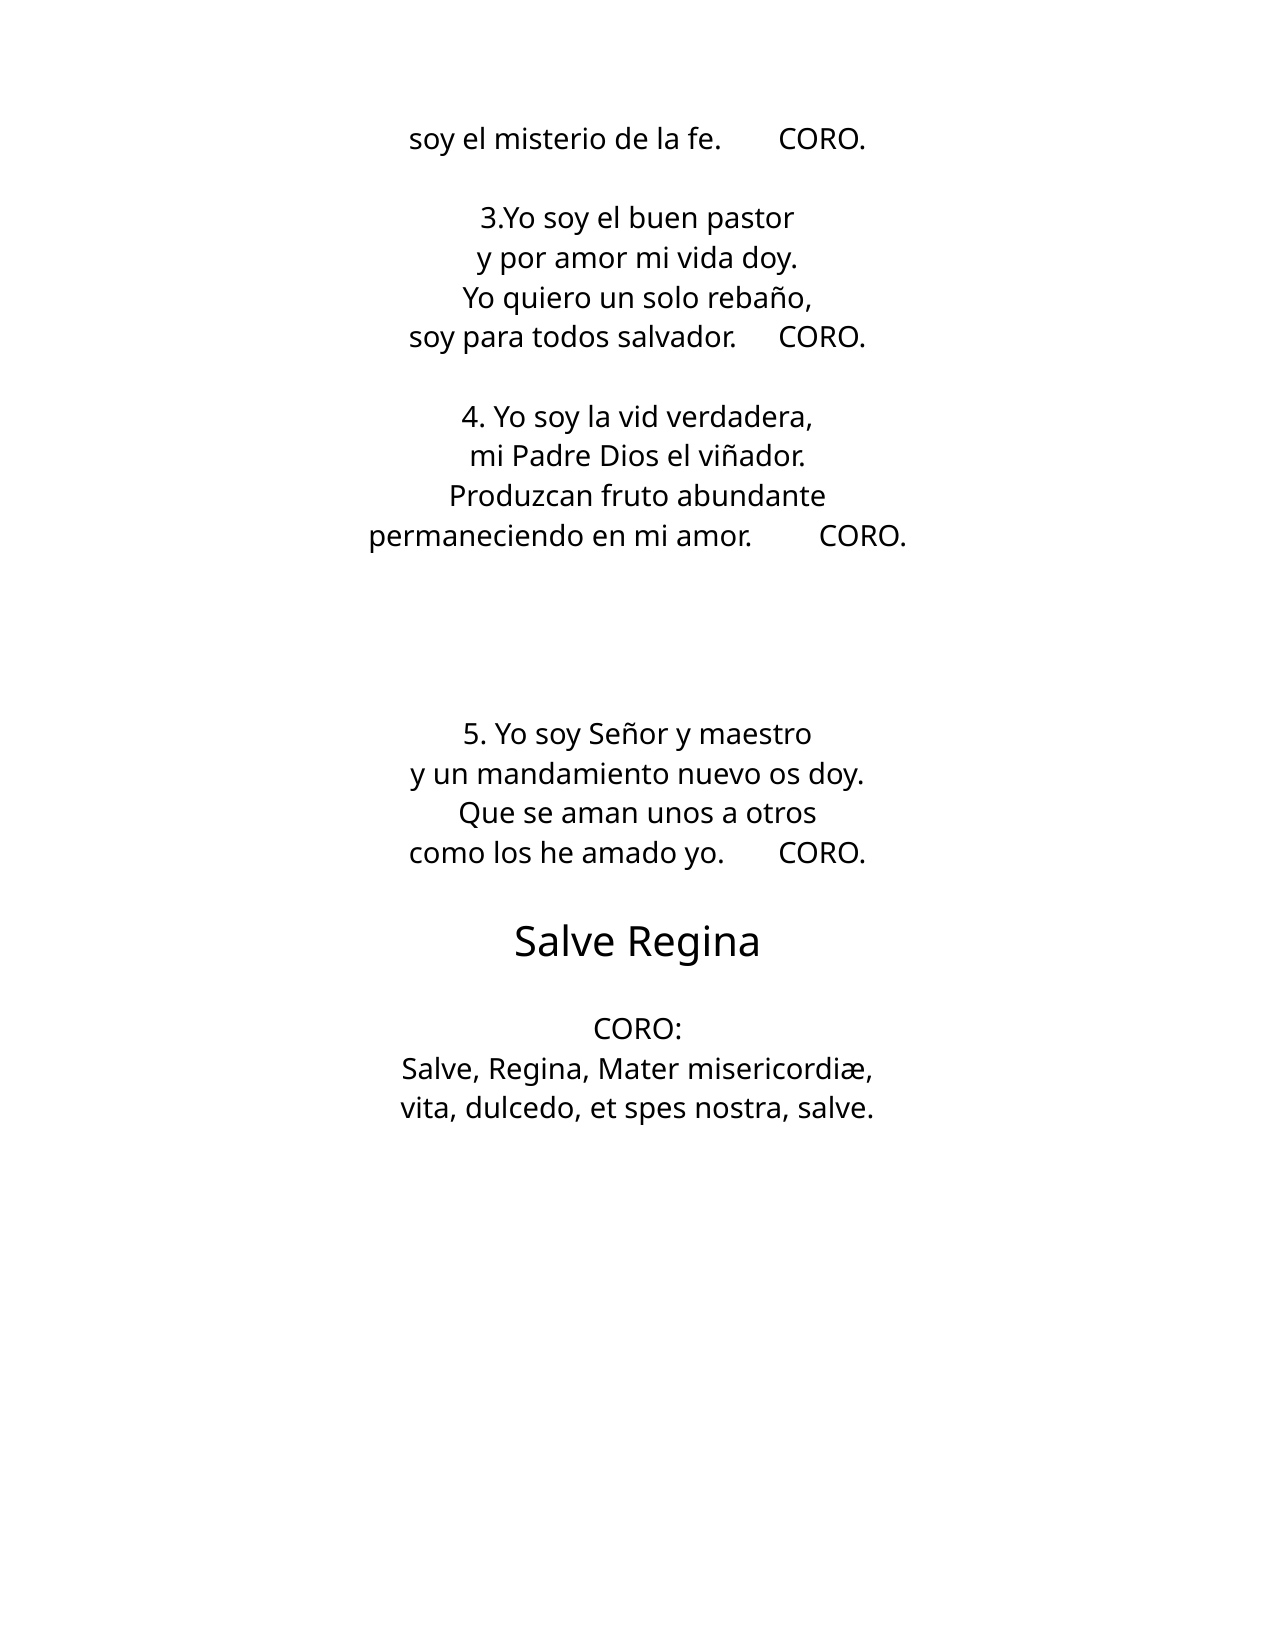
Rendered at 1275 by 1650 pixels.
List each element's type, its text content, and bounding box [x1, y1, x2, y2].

text CORO: [118, 1008, 1157, 1048]
text Produzcan fruto abundante [118, 475, 1157, 515]
text Salve Regina [118, 912, 1157, 969]
text como los he amado yo. CORO. [118, 832, 1157, 872]
text y un mandamiento nuevo os doy. [118, 753, 1157, 793]
text 4. Yo soy la vid verdadera, [118, 396, 1157, 436]
text Yo quiero un solo rebaño, [118, 277, 1157, 317]
text soy para todos salvador. CORO. [118, 317, 1157, 356]
text vita, dulcedo, et spes nostra, salve. [118, 1088, 1157, 1127]
text Salve, Regina, Mater misericordiæ, [118, 1048, 1157, 1088]
text 5. Yo soy Señor y maestro [118, 713, 1157, 753]
text mi Padre Dios el viñador. [118, 436, 1157, 475]
text 3.Yo soy el buen pastor [118, 197, 1157, 237]
text Que se aman unos a otros [118, 793, 1157, 832]
text y por amor mi vida doy. [118, 237, 1157, 277]
text soy el misterio de la fe. CORO. [118, 118, 1157, 158]
text permaneciendo en mi amor. CORO. [118, 515, 1157, 555]
